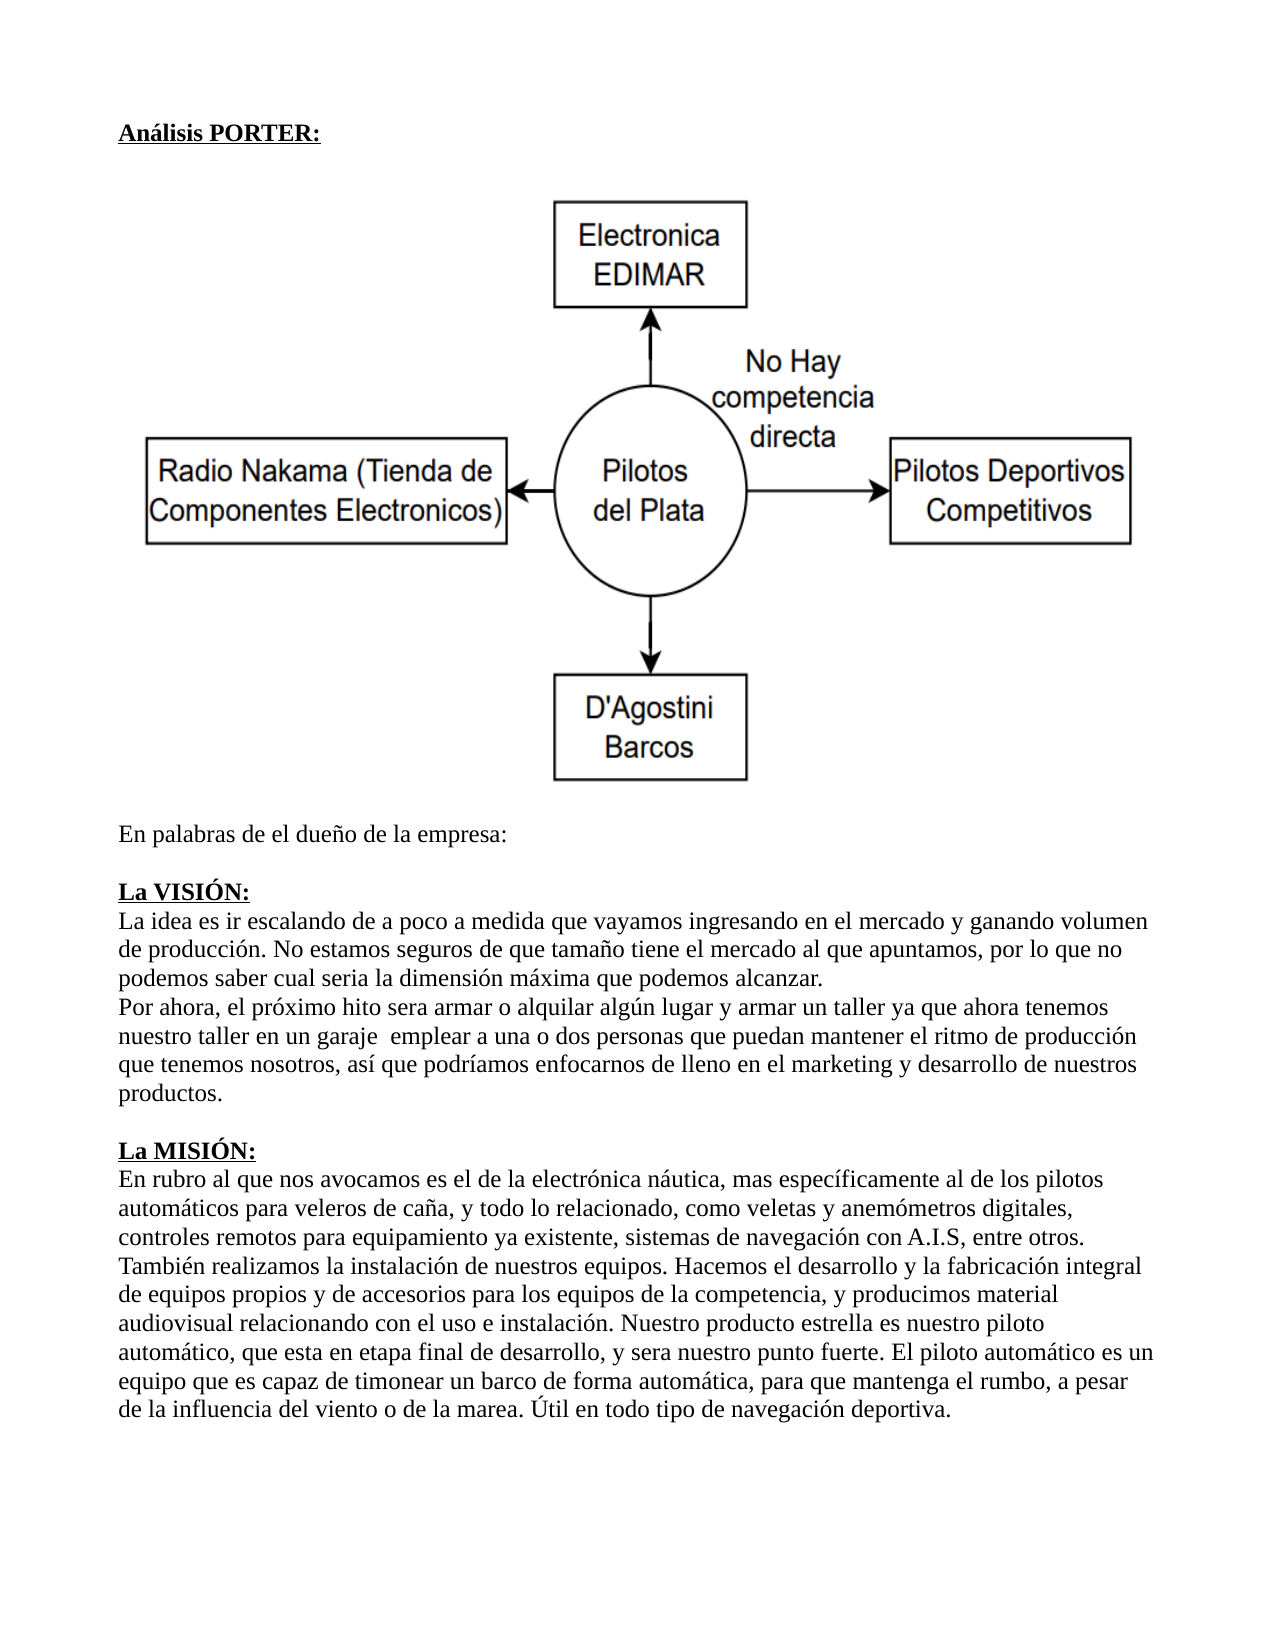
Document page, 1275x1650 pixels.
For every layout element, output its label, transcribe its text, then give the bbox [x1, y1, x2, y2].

text La MISIÓN: [118, 1136, 1157, 1164]
text La idea es ir escalando de a poco a medida que vayamos ingresando en el mercado y ganando volumen de producción. No estamos seguros de que tamaño tiene el mercado al que apuntamos, por lo que no podemos saber cual seria la dimensión máxima que podemos alcanzar. Por ahora, el próximo hito sera armar o alquilar algún lugar y armar un taller ya que ahora tenemos nuestro taller en un garaje emplear a una o dos personas que puedan mantener el ritmo de producción que tenemos nosotros, así que podríamos enfocarnos de lleno en el marketing y desarrollo de nuestros productos. [118, 906, 1157, 1107]
text En rubro al que nos avocamos es el de la electrónica náutica, mas específicamente al de los pilotos automáticos para veleros de caña, y todo lo relacionado, como veletas y anemómetros digitales, controles remotos para equipamiento ya existente, sistemas de navegación con A.I.S, entre otros. También realizamos la instalación de nuestros equipos. Hacemos el desarrollo y la fabricación integral de equipos propios y de accesorios para los equipos de la competencia, y producimos material audiovisual relacionando con el uso e instalación. Nuestro producto estrella es nuestro piloto automático, que esta en etapa final de desarrollo, y sera nuestro punto fuerte. El piloto automático es un equipo que es capaz de timonear un barco de forma automática, para que mantenga el rumbo, a pesar de la influencia del viento o de la marea. Útil en todo tipo de navegación deportiva. [118, 1164, 1157, 1423]
text Análisis PORTER: [118, 118, 1157, 162]
picture [118, 162, 1177, 791]
text La VISIÓN: [118, 877, 1157, 906]
text En palabras de el dueño de la empresa: [118, 791, 1157, 848]
